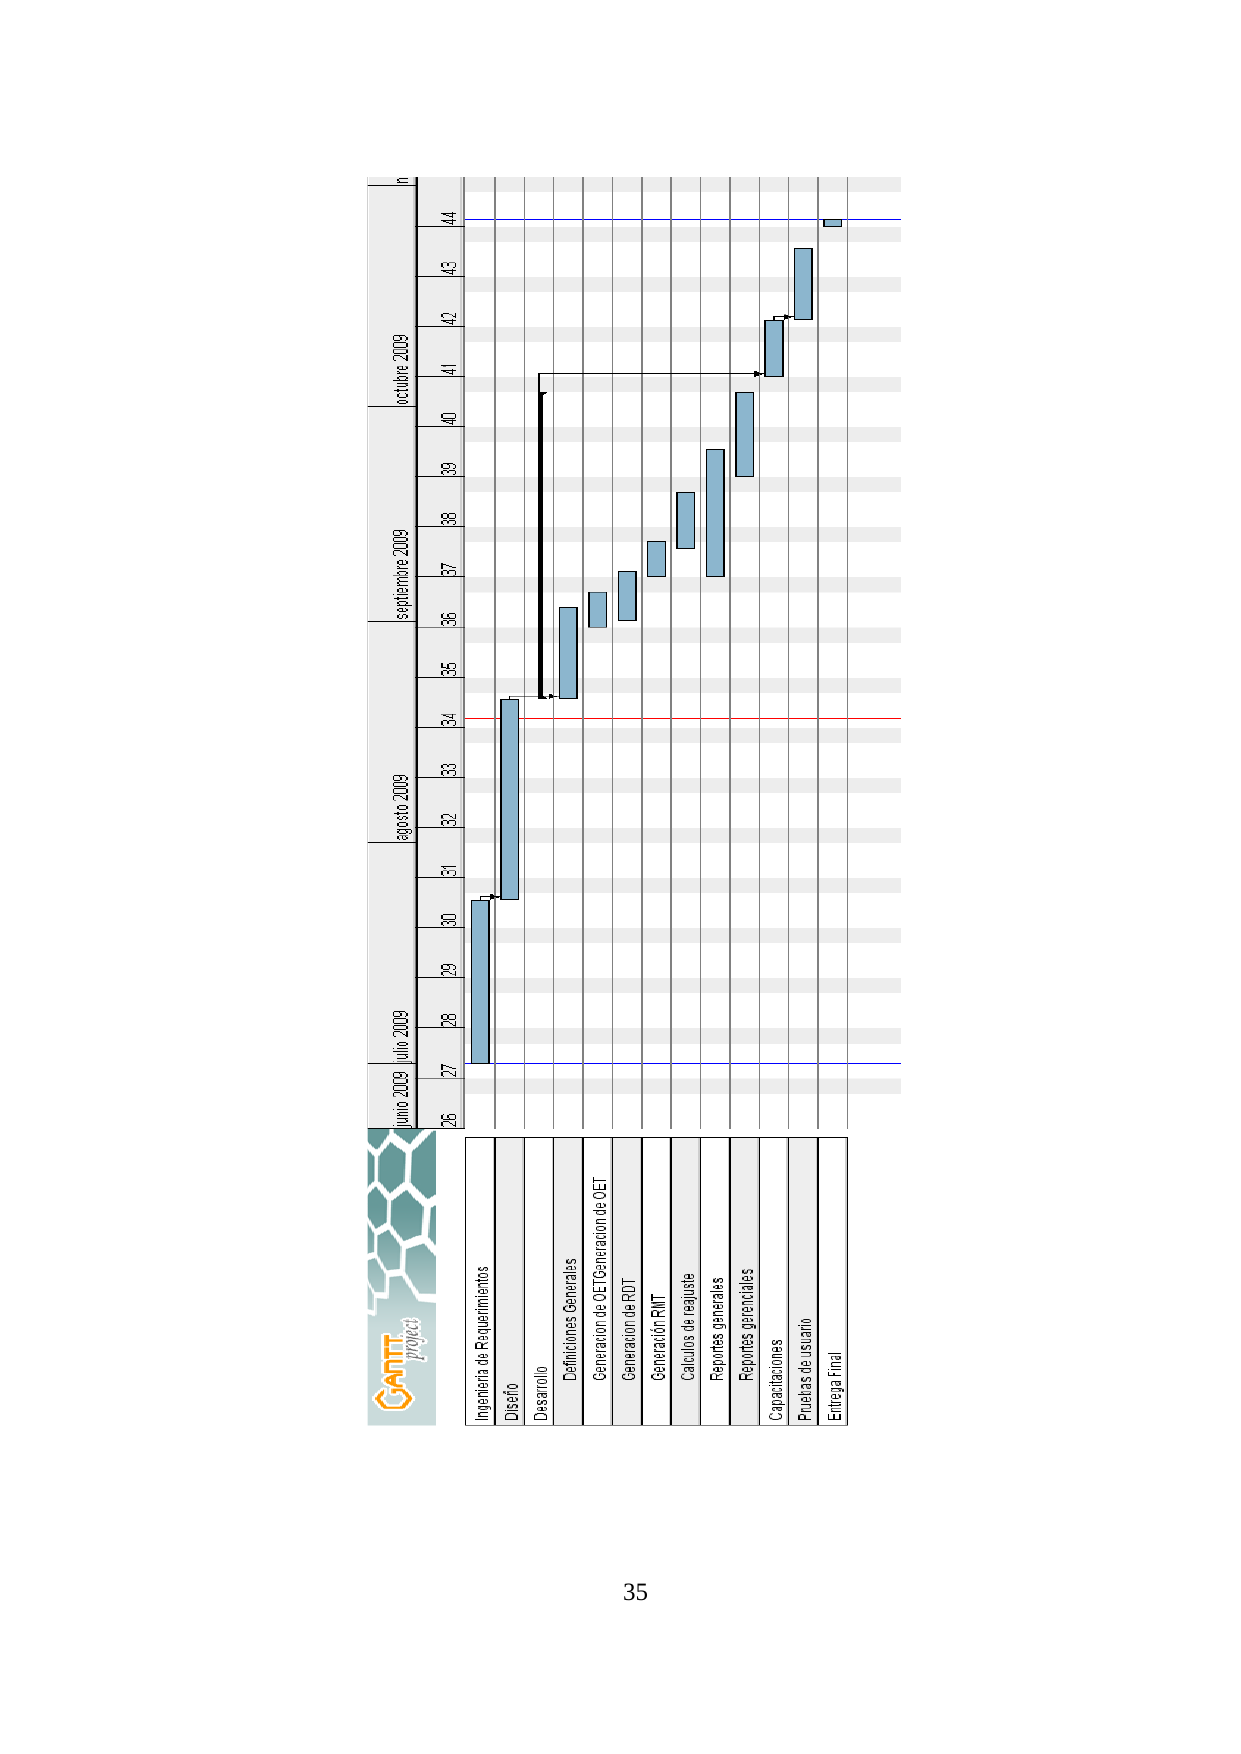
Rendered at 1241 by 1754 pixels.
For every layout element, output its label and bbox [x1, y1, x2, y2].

picture [367, 177, 903, 1426]
